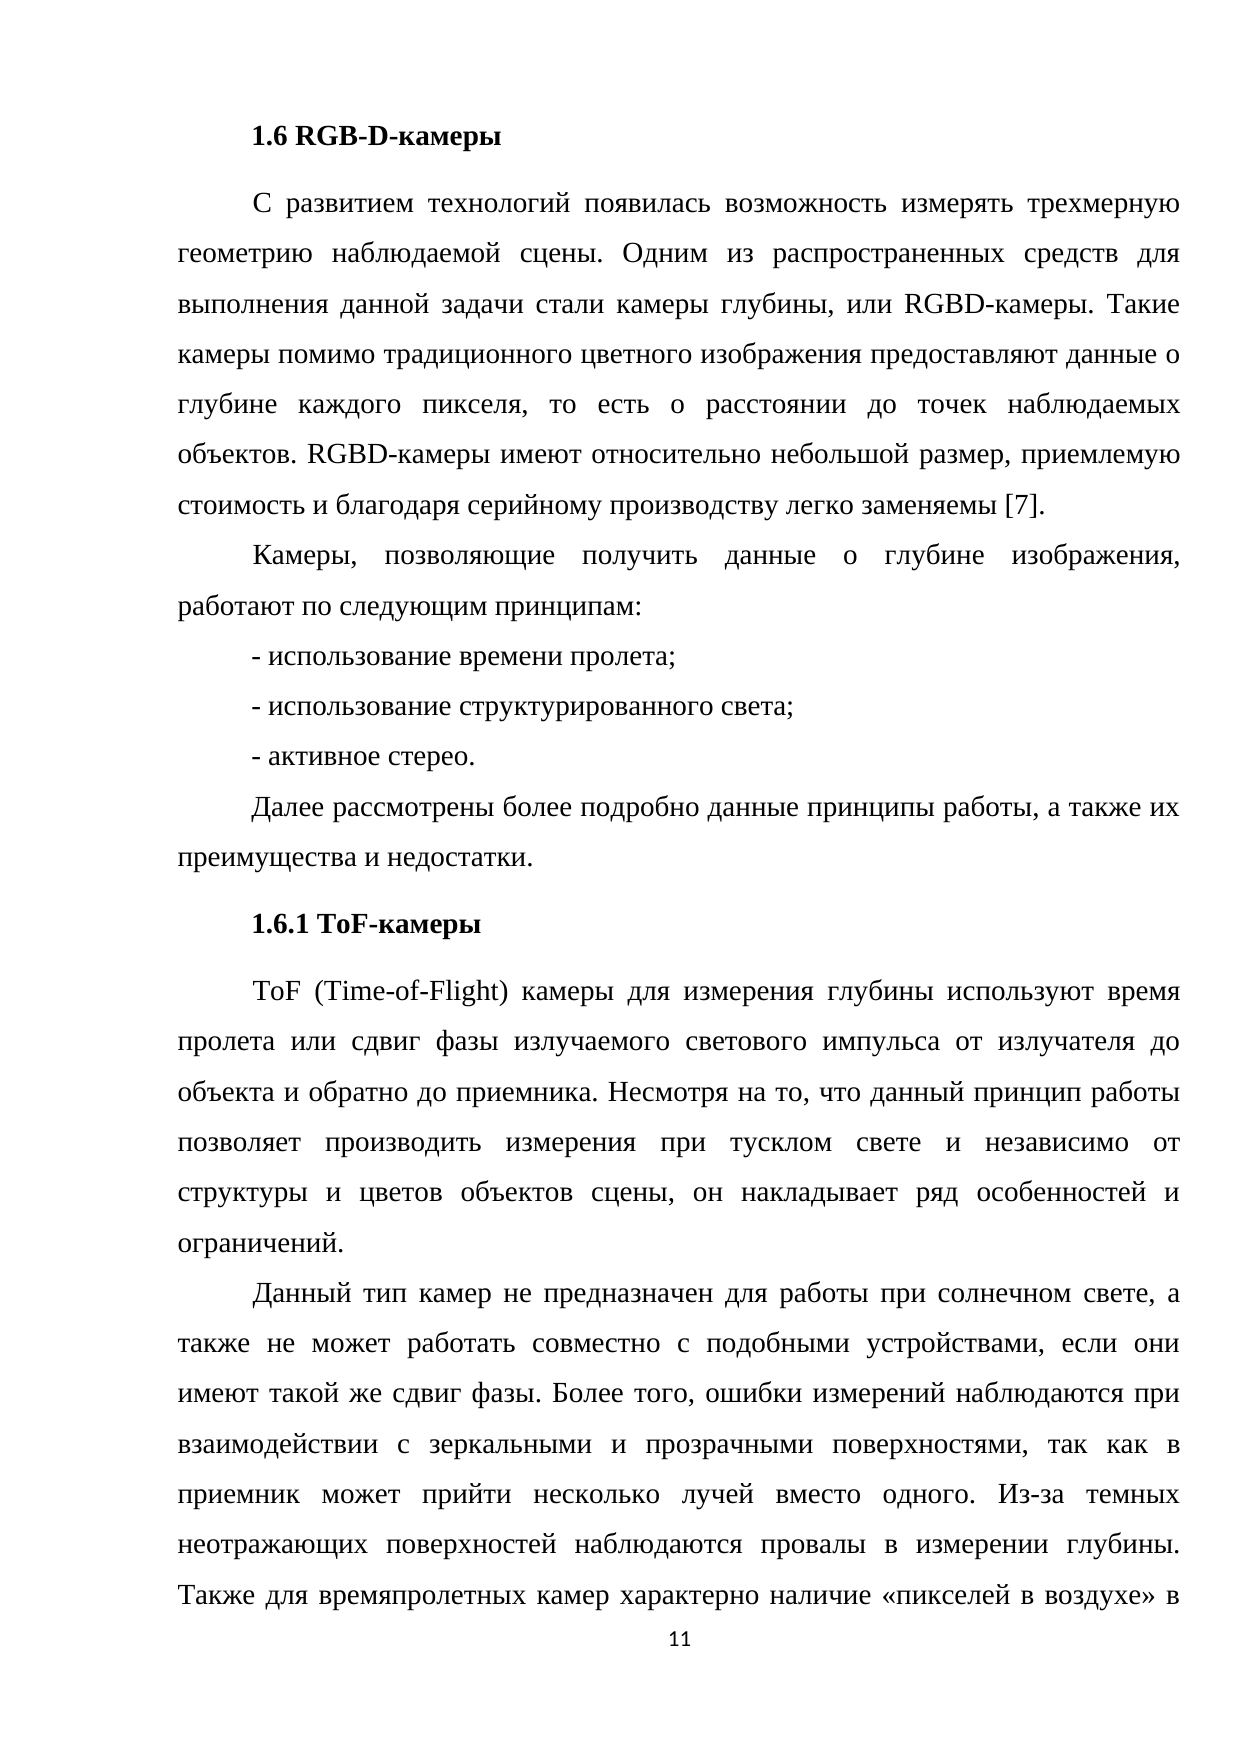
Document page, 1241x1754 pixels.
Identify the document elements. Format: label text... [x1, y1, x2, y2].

text - использование структурированного света; [177, 688, 1181, 722]
text - активное стерео. [177, 738, 1181, 772]
text - использование времени пролета; [177, 638, 1181, 671]
text ToF (Time-of-Flight) камеры для измерения глубины используют время пролета или сдвиг фазы излучаемого светового импульса от излучателя до объекта и обратно до приемника. Несмотря на то, что данный принцип работы позволяет производить измерения при тусклом свете и независимо от структуры и цветов объектов сцены, он накладывает ряд особенностей и ограничений. [177, 973, 1181, 1258]
text Данный тип камер не предназначен для работы при солнечном свете, а также не может работать совместно с подобными устройствами, если они имеют такой же сдвиг фазы. Более того, ошибки измерений наблюдаются при взаимодействии с зеркальными и прозрачными поверхностями, так как в приемник может прийти несколько лучей вместо одного. Из-за темных неотражающих поверхностей наблюдаются провалы в измерении глубины. Также для времяпролетных камер характерно наличие «пикселей в воздухе» в [177, 1275, 1181, 1610]
text Камеры, позволяющие получить данные о глубине изображения, работают по следующим принципам: [177, 537, 1181, 621]
text С развитием технологий появилась возможность измерять трехмерную геометрию наблюдаемой сцены. Одним из распространенных средств для выполнения данной задачи стали камеры глубины, или RGBD-камеры. Такие камеры помимо традиционного цветного изображения предоставляют данные о глубине каждого пикселя, то есть о расстоянии до точек наблюдаемых объектов. RGBD-камеры имеют относительно небольшой размер, приемлемую стоимость и благодаря серийному производству легко заменяемы [7]. [177, 185, 1181, 521]
text 1.6 RGB-D-камеры [177, 118, 1181, 152]
text Далее рассмотрены более подробно данные принципы работы, а также их преимущества и недостатки. [177, 789, 1181, 873]
text 1.6.1 ToF-камеры [177, 906, 1181, 940]
